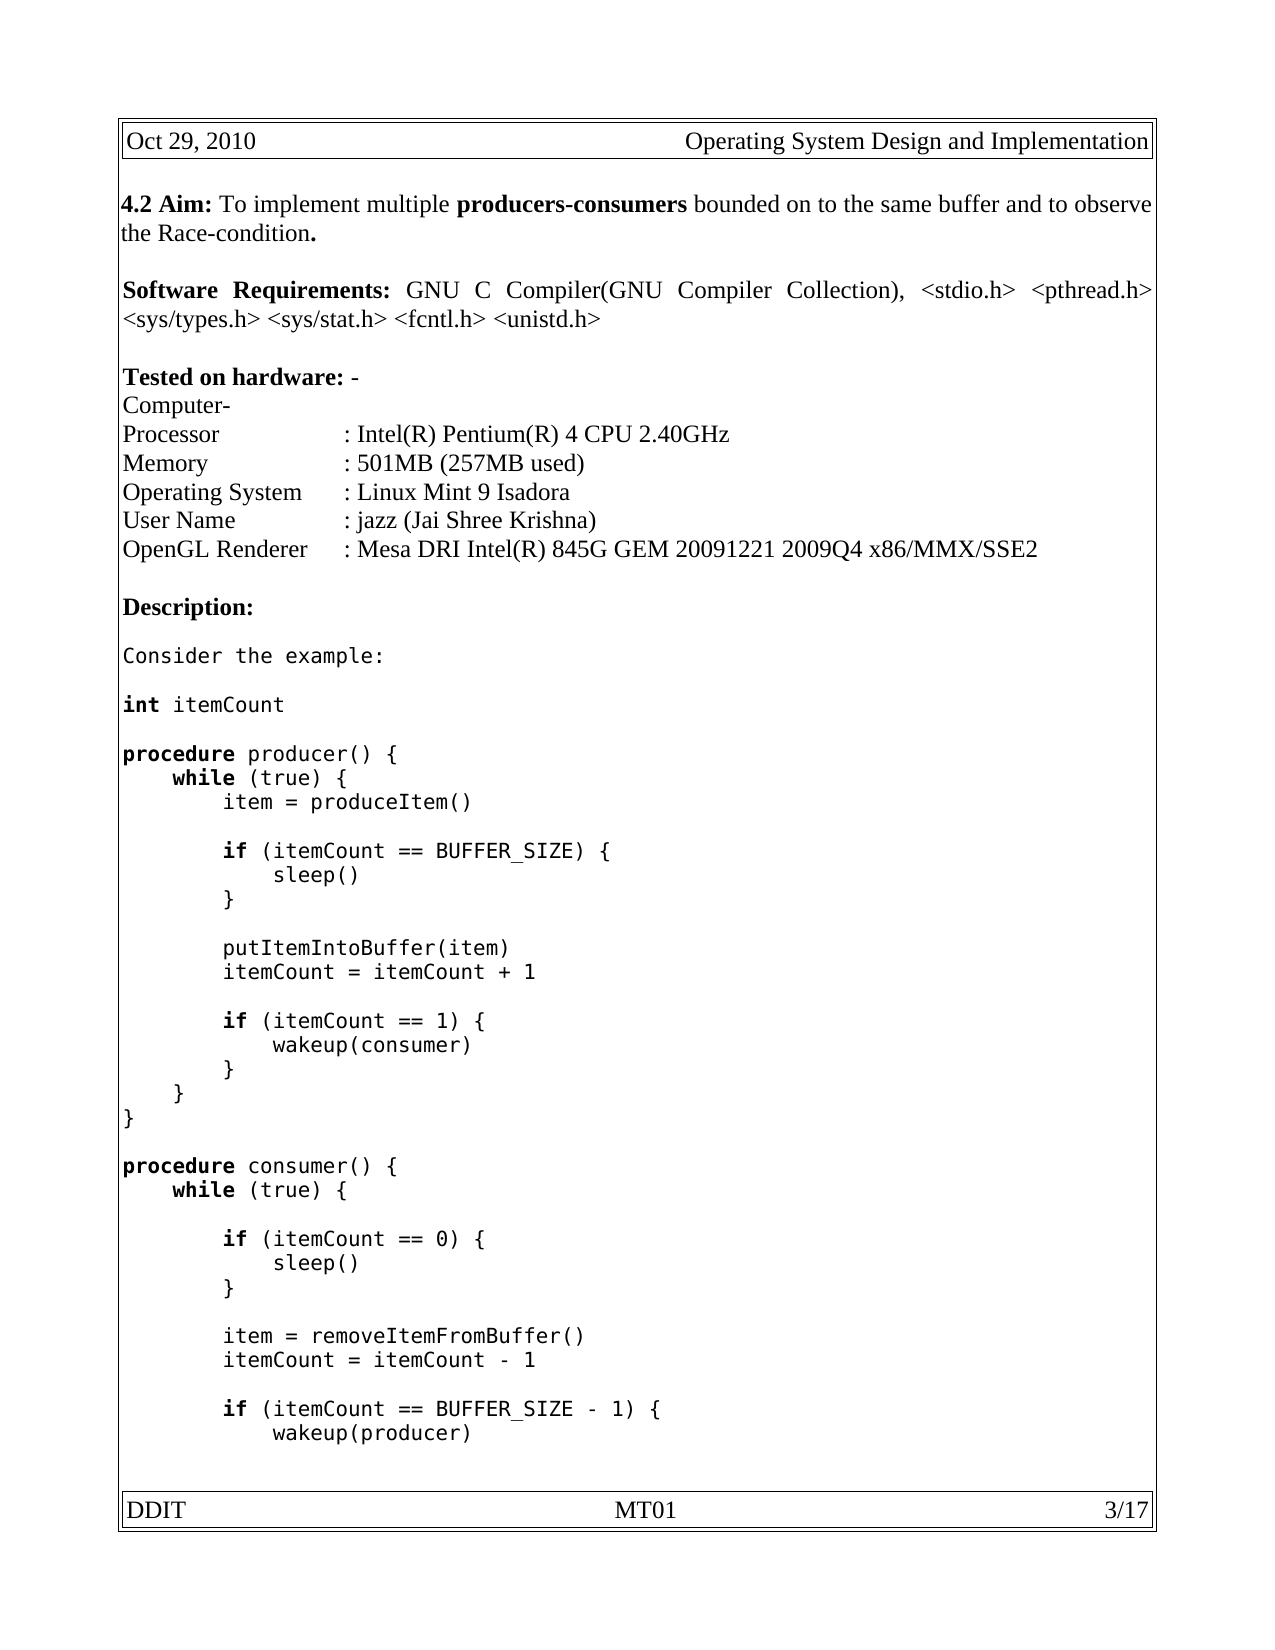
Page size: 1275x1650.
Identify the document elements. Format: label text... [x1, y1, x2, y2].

text Tested on hardware: - [122, 362, 1153, 390]
text putItemIntoBuffer(item) [122, 936, 1153, 960]
text Computer- [122, 390, 1153, 419]
text Operating System : Linux Mint 9 Isadora [122, 477, 1153, 505]
list 4.2 Aim: To implement multiple producers-consumers bounded on to the same buffer and to observe the Race-condition. [121, 189, 1153, 247]
text if (itemCount == BUFFER_SIZE) { [122, 839, 1153, 863]
text User Name : jazz (Jai Shree Krishna) [122, 505, 1153, 534]
text itemCount = itemCount + 1 [122, 960, 1153, 984]
text while (true) { [122, 1178, 1153, 1203]
text Processor : Intel(R) Pentium(R) 4 CPU 2.40GHz [122, 419, 1153, 448]
text } [122, 887, 1153, 912]
text Memory : 501MB (257MB used) [122, 448, 1153, 477]
text Consider the example: [122, 644, 1153, 669]
text } [122, 1276, 1153, 1300]
text if (itemCount == 1) { [122, 1009, 1153, 1033]
text wakeup(producer) [122, 1421, 1153, 1446]
text sleep() [122, 863, 1153, 887]
text if (itemCount == 0) { [122, 1227, 1153, 1251]
text wakeup(consumer) [122, 1033, 1153, 1057]
text procedure consumer() { [122, 1154, 1153, 1178]
text } [122, 1057, 1153, 1081]
text sleep() [122, 1251, 1153, 1276]
text item = produceItem() [122, 790, 1153, 814]
text } [122, 1081, 1153, 1106]
text Software Requirements: GNU C Compiler(GNU Compiler Collection), <stdio.h> <pthread.h> <sys/types.h> <sys/stat.h> <fcntl.h> <unistd.h> [122, 275, 1153, 333]
text } [122, 1106, 1153, 1130]
text while (true) { [122, 766, 1153, 790]
text int itemCount [122, 693, 1153, 717]
text OpenGL Renderer : Mesa DRI Intel(R) 845G GEM 20091221 2009Q4 x86/MMX/SSE2 [122, 534, 1153, 563]
text Description: [122, 592, 1153, 620]
text itemCount = itemCount - 1 [122, 1348, 1153, 1373]
text procedure producer() { [122, 742, 1153, 766]
text item = removeItemFromBuffer() [122, 1324, 1153, 1348]
text if (itemCount == BUFFER_SIZE - 1) { [122, 1397, 1153, 1421]
